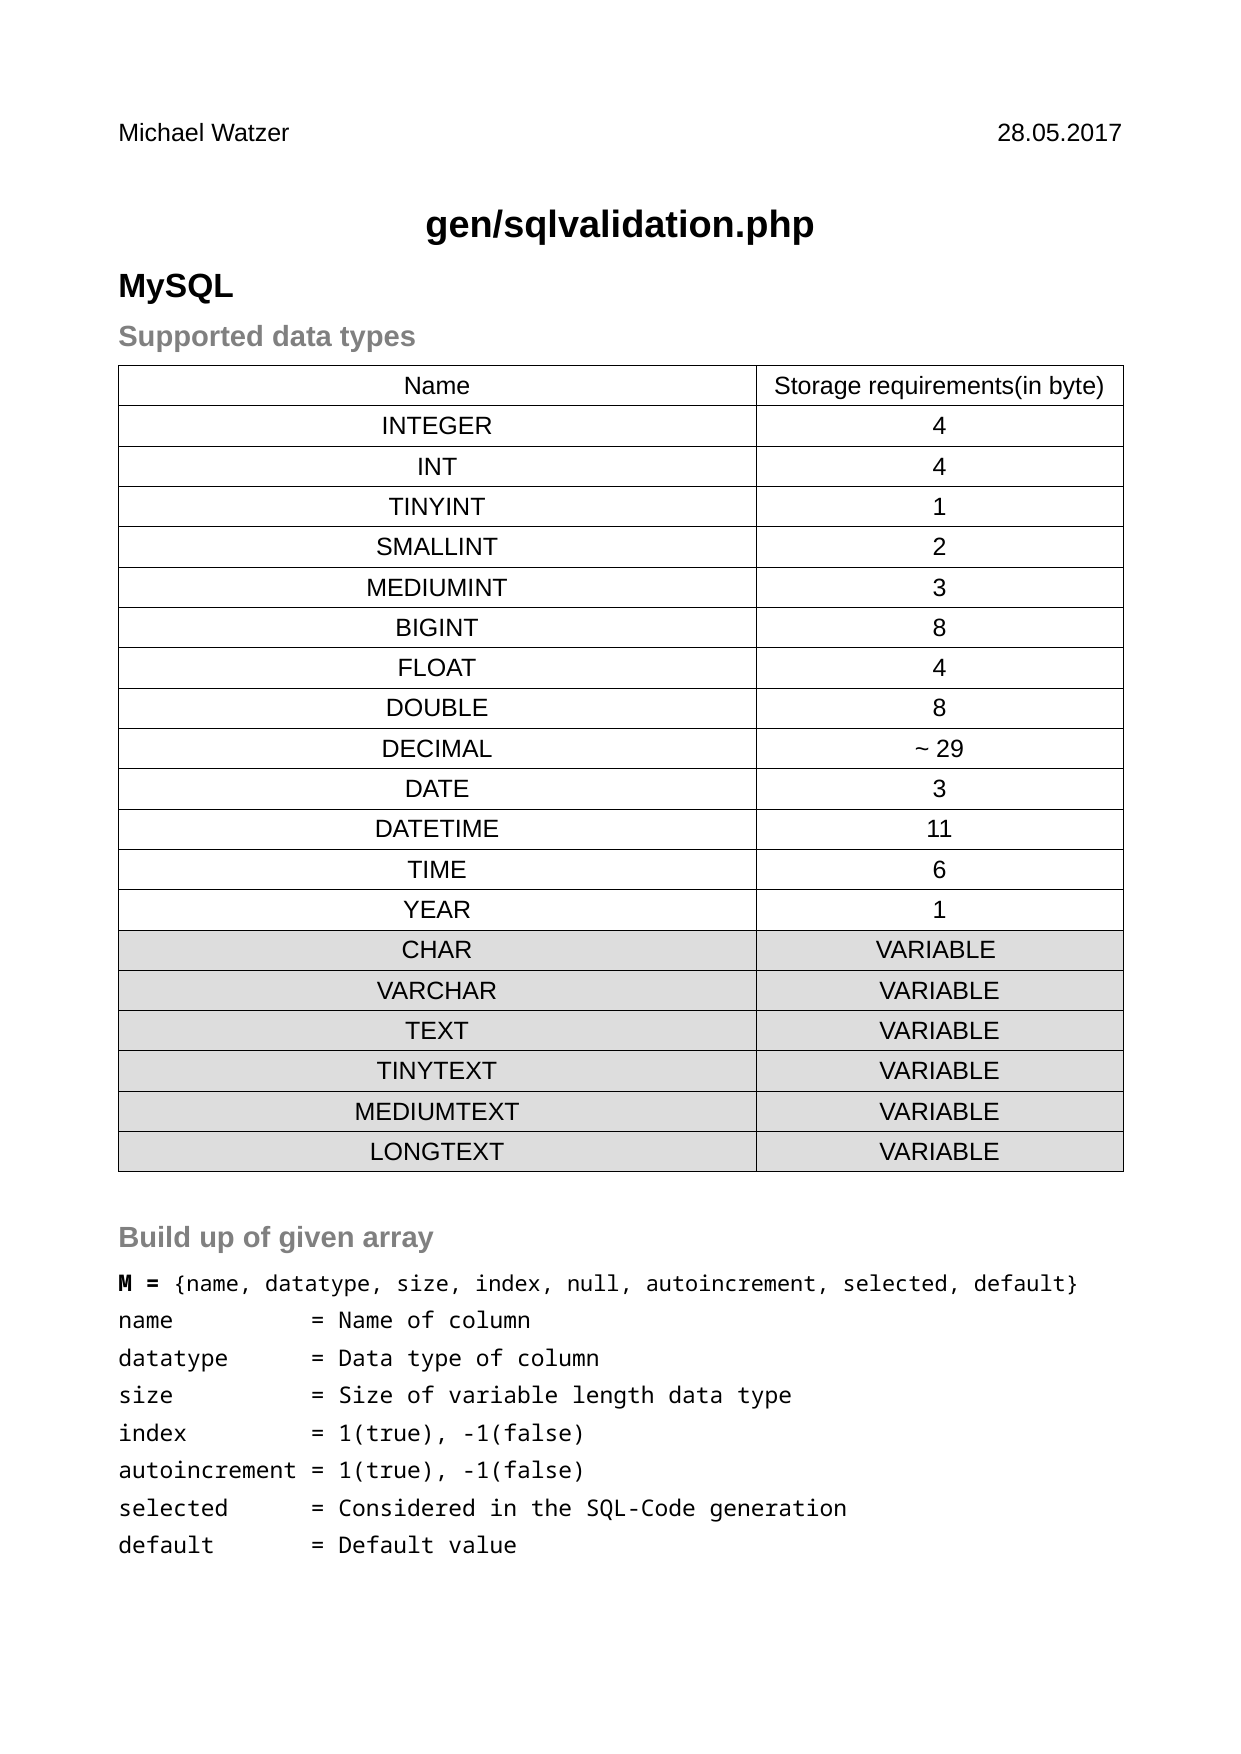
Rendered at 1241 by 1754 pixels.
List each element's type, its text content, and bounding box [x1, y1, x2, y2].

table_cell INT [119, 447, 756, 486]
table_cell VARIABLE [757, 931, 1123, 970]
table_cell VARIABLE [757, 1132, 1123, 1171]
table_cell TINYINT [119, 487, 756, 526]
table_cell TIME [119, 850, 756, 889]
table_cell MEDIUMINT [119, 568, 756, 607]
table_cell 2 [757, 527, 1123, 567]
table_cell VARIABLE [757, 1092, 1123, 1131]
table_cell TEXT [119, 1011, 756, 1050]
table_cell 8 [757, 608, 1123, 647]
table_cell 3 [757, 769, 1123, 808]
table_cell YEAR [119, 890, 756, 929]
subtitle Build up of given array [118, 1221, 1122, 1254]
table_cell 4 [757, 406, 1123, 446]
table_header Storage requirements(in byte) [757, 366, 1123, 405]
table_cell VARIABLE [757, 1051, 1123, 1091]
table_cell LONGTEXT [119, 1132, 756, 1171]
table_cell TINYTEXT [119, 1051, 756, 1091]
text M = {name, datatype, size, index, null, autoincrement, selected, default} name = Name of column datatype = Data type of column size = Size of variable length data type index = 1(true), -1(false) autoincrement = 1(true), -1(false) selected = Considered in the SQL-Code generation default = Default value [118, 1267, 1122, 1560]
subtitle gen/sqlvalidation.php [118, 201, 1122, 245]
table_cell ~ 29 [757, 729, 1123, 768]
table_cell BIGINT [119, 608, 756, 647]
table_cell 1 [757, 890, 1123, 929]
table_cell 6 [757, 850, 1123, 889]
table_cell DOUBLE [119, 689, 756, 728]
table_header Name [119, 366, 756, 405]
table_cell MEDIUMTEXT [119, 1092, 756, 1131]
table_cell DATETIME [119, 810, 756, 849]
table_cell VARIABLE [757, 1011, 1123, 1050]
table_cell 4 [757, 447, 1123, 486]
table_cell VARIABLE [757, 971, 1123, 1010]
table_cell 8 [757, 689, 1123, 728]
table_cell DATE [119, 769, 756, 808]
table_cell 3 [757, 568, 1123, 607]
table_cell 4 [757, 648, 1123, 688]
table_cell CHAR [119, 931, 756, 970]
table_cell INTEGER [119, 406, 756, 446]
table_cell SMALLINT [119, 527, 756, 567]
table_cell FLOAT [119, 648, 756, 688]
table_cell VARCHAR [119, 971, 756, 1010]
subtitle Supported data types [118, 319, 1122, 353]
table_cell 1 [757, 487, 1123, 526]
table_cell DECIMAL [119, 729, 756, 768]
subtitle MySQL [118, 266, 1122, 304]
table_cell 11 [757, 810, 1123, 849]
